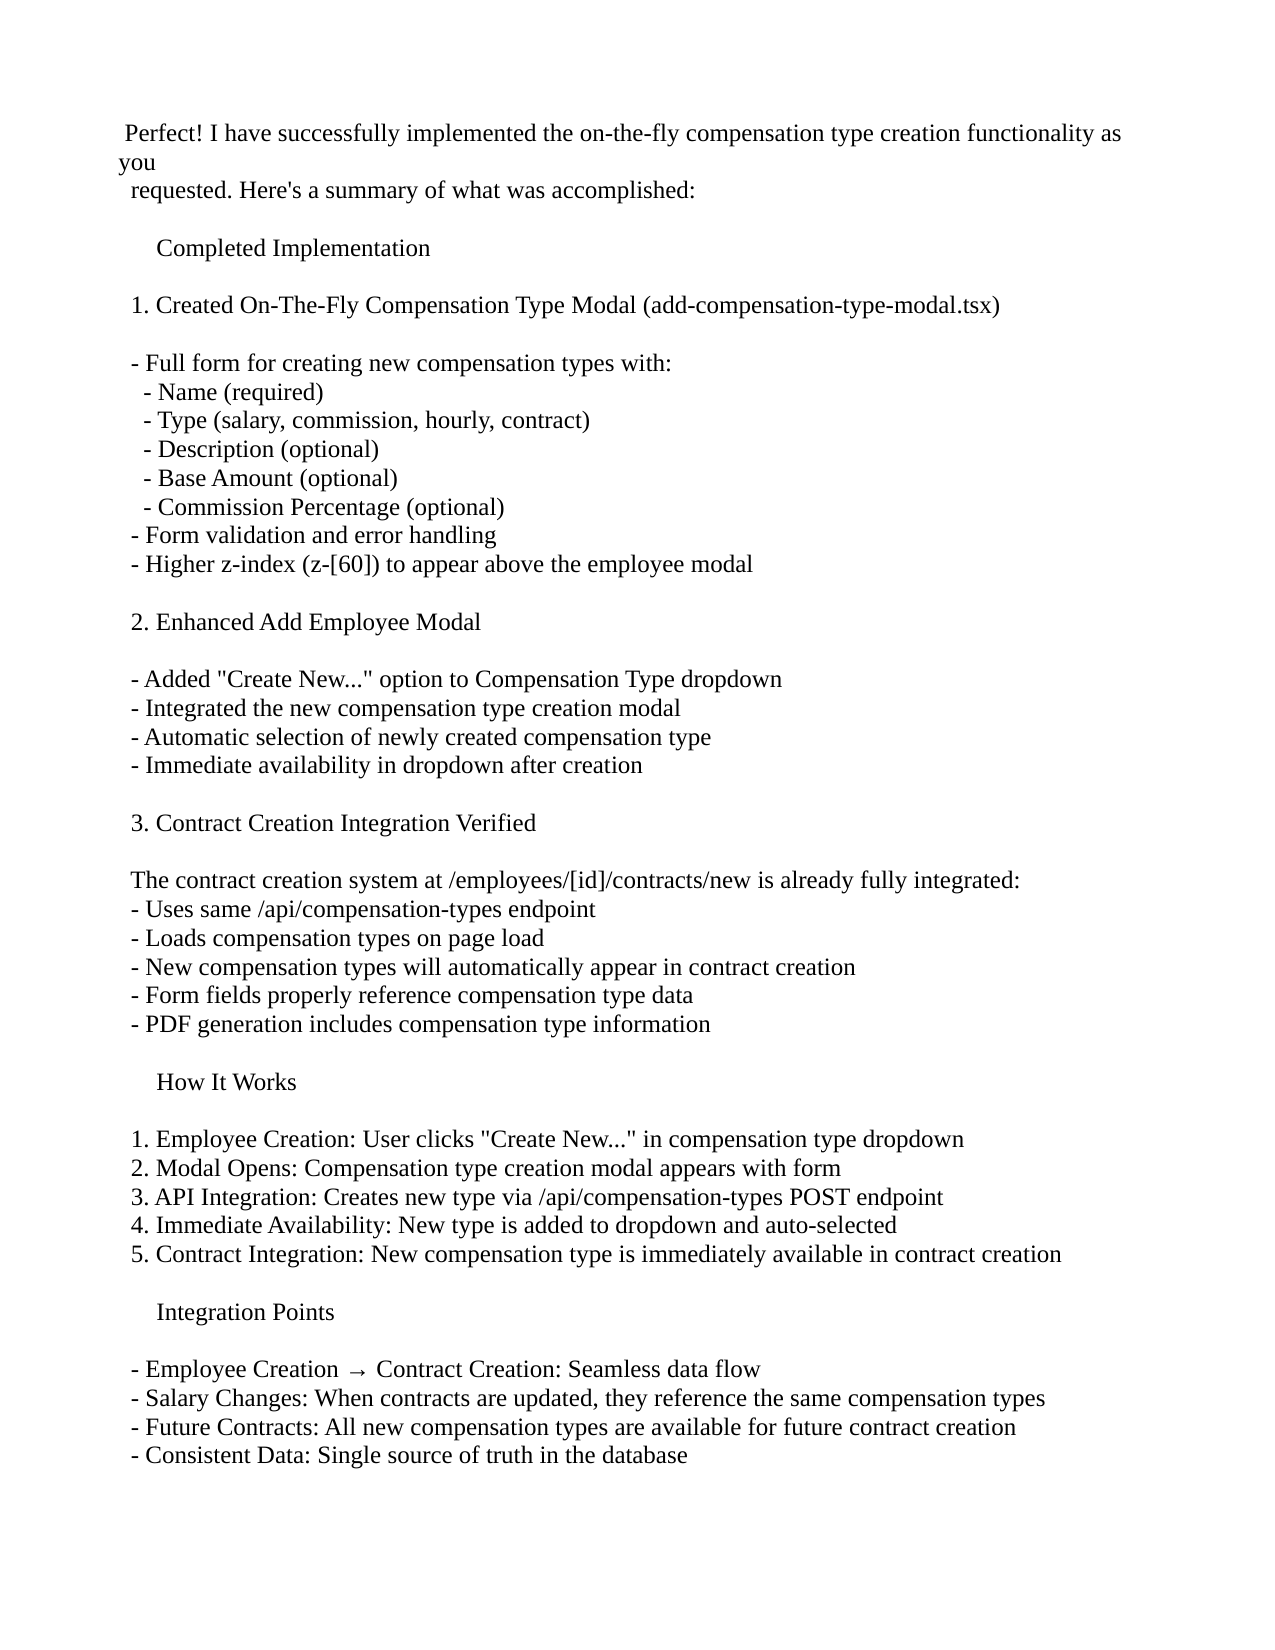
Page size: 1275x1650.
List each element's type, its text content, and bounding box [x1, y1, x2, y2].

text - Full form for creating new compensation types with: [118, 348, 1157, 377]
text 2. Modal Opens: Compensation type creation modal appears with form [118, 1153, 1157, 1182]
text - Added "Create New..." option to Compensation Type dropdown [118, 664, 1157, 693]
text The contract creation system at /employees/[id]/contracts/new is already fully integrated: [118, 866, 1157, 894]
text - Base Amount (optional) [118, 463, 1157, 492]
text - Uses same /api/compensation-types endpoint [118, 894, 1157, 923]
text - Form fields properly reference compensation type data [118, 981, 1157, 1009]
text - Consistent Data: Single source of truth in the database [118, 1441, 1157, 1469]
text ✅ Completed Implementation [118, 233, 1157, 262]
text - Automatic selection of newly created compensation type [118, 722, 1157, 751]
text - Name (required) [118, 377, 1157, 406]
text 2. Enhanced Add Employee Modal [118, 607, 1157, 636]
text - Form validation and error handling [118, 521, 1157, 549]
text - Loads compensation types on page load [118, 923, 1157, 952]
text - New compensation types will automatically appear in contract creation [118, 952, 1157, 981]
text - Type (salary, commission, hourly, contract) [118, 406, 1157, 434]
text 5. Contract Integration: New compensation type is immediately available in contract creation [118, 1239, 1157, 1268]
text 4. Immediate Availability: New type is added to dropdown and auto-selected [118, 1211, 1157, 1239]
text 3. Contract Creation Integration Verified [118, 808, 1157, 837]
text 1. Employee Creation: User clicks "Create New..." in compensation type dropdown [118, 1124, 1157, 1153]
text 🔄 How It Works [118, 1067, 1157, 1096]
text Perfect! I have successfully implemented the on-the-fly compensation type creation functionality as you [118, 118, 1157, 176]
text - Future Contracts: All new compensation types are available for future contract creation [118, 1412, 1157, 1441]
text - Description (optional) [118, 434, 1157, 463]
text - Employee Creation → Contract Creation: Seamless data flow [118, 1354, 1157, 1383]
text - PDF generation includes compensation type information [118, 1009, 1157, 1038]
text requested. Here's a summary of what was accomplished: [118, 176, 1157, 204]
text 3. API Integration: Creates new type via /api/compensation-types POST endpoint [118, 1182, 1157, 1211]
text - Integrated the new compensation type creation modal [118, 693, 1157, 722]
text - Salary Changes: When contracts are updated, they reference the same compensation types [118, 1383, 1157, 1412]
text - Immediate availability in dropdown after creation [118, 751, 1157, 779]
text - Commission Percentage (optional) [118, 492, 1157, 521]
text 1. Created On-The-Fly Compensation Type Modal (add-compensation-type-modal.tsx) [118, 291, 1157, 319]
text - Higher z-index (z-[60]) to appear above the employee modal [118, 549, 1157, 578]
text 🔗 Integration Points [118, 1297, 1157, 1326]
